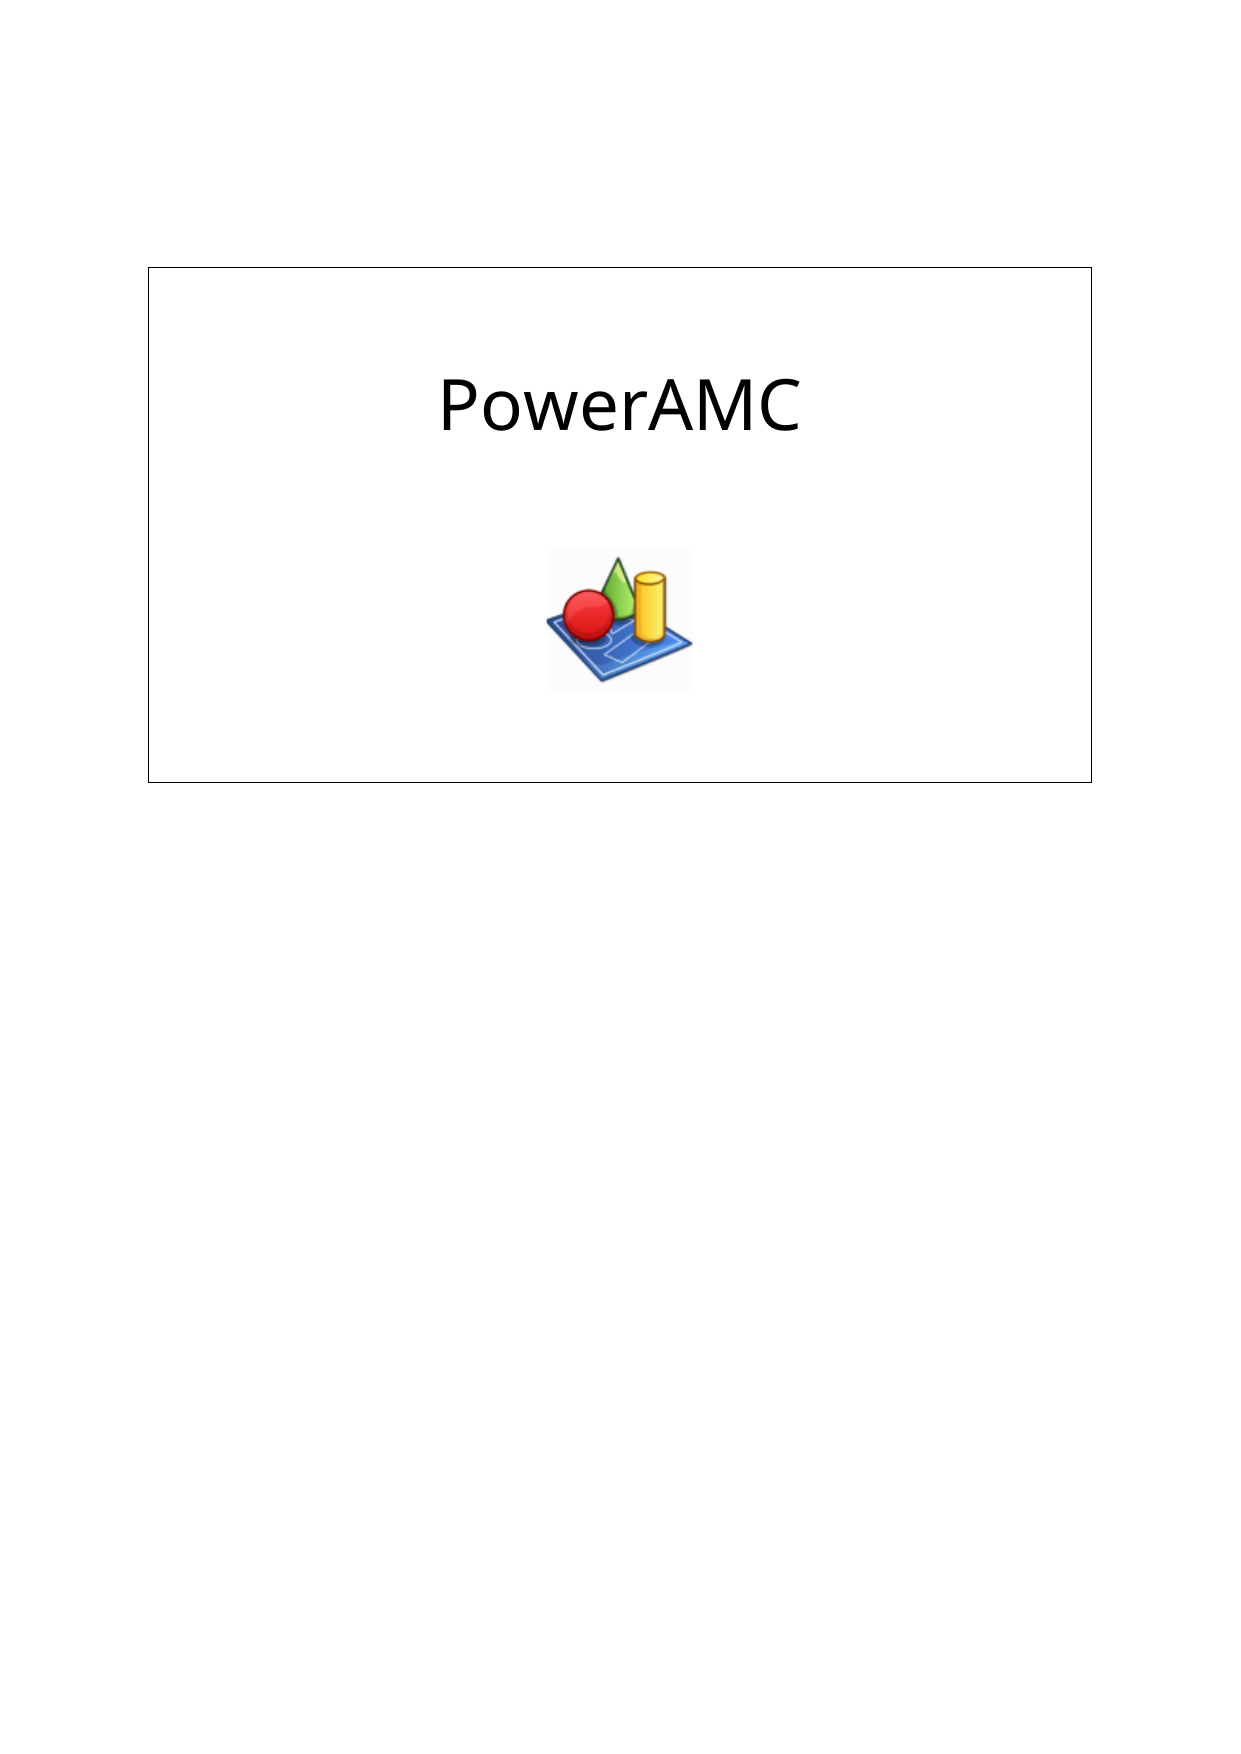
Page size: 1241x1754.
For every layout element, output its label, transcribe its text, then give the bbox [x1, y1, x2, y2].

text PowerAMC [149, 352, 1091, 451]
picture [546, 549, 694, 694]
